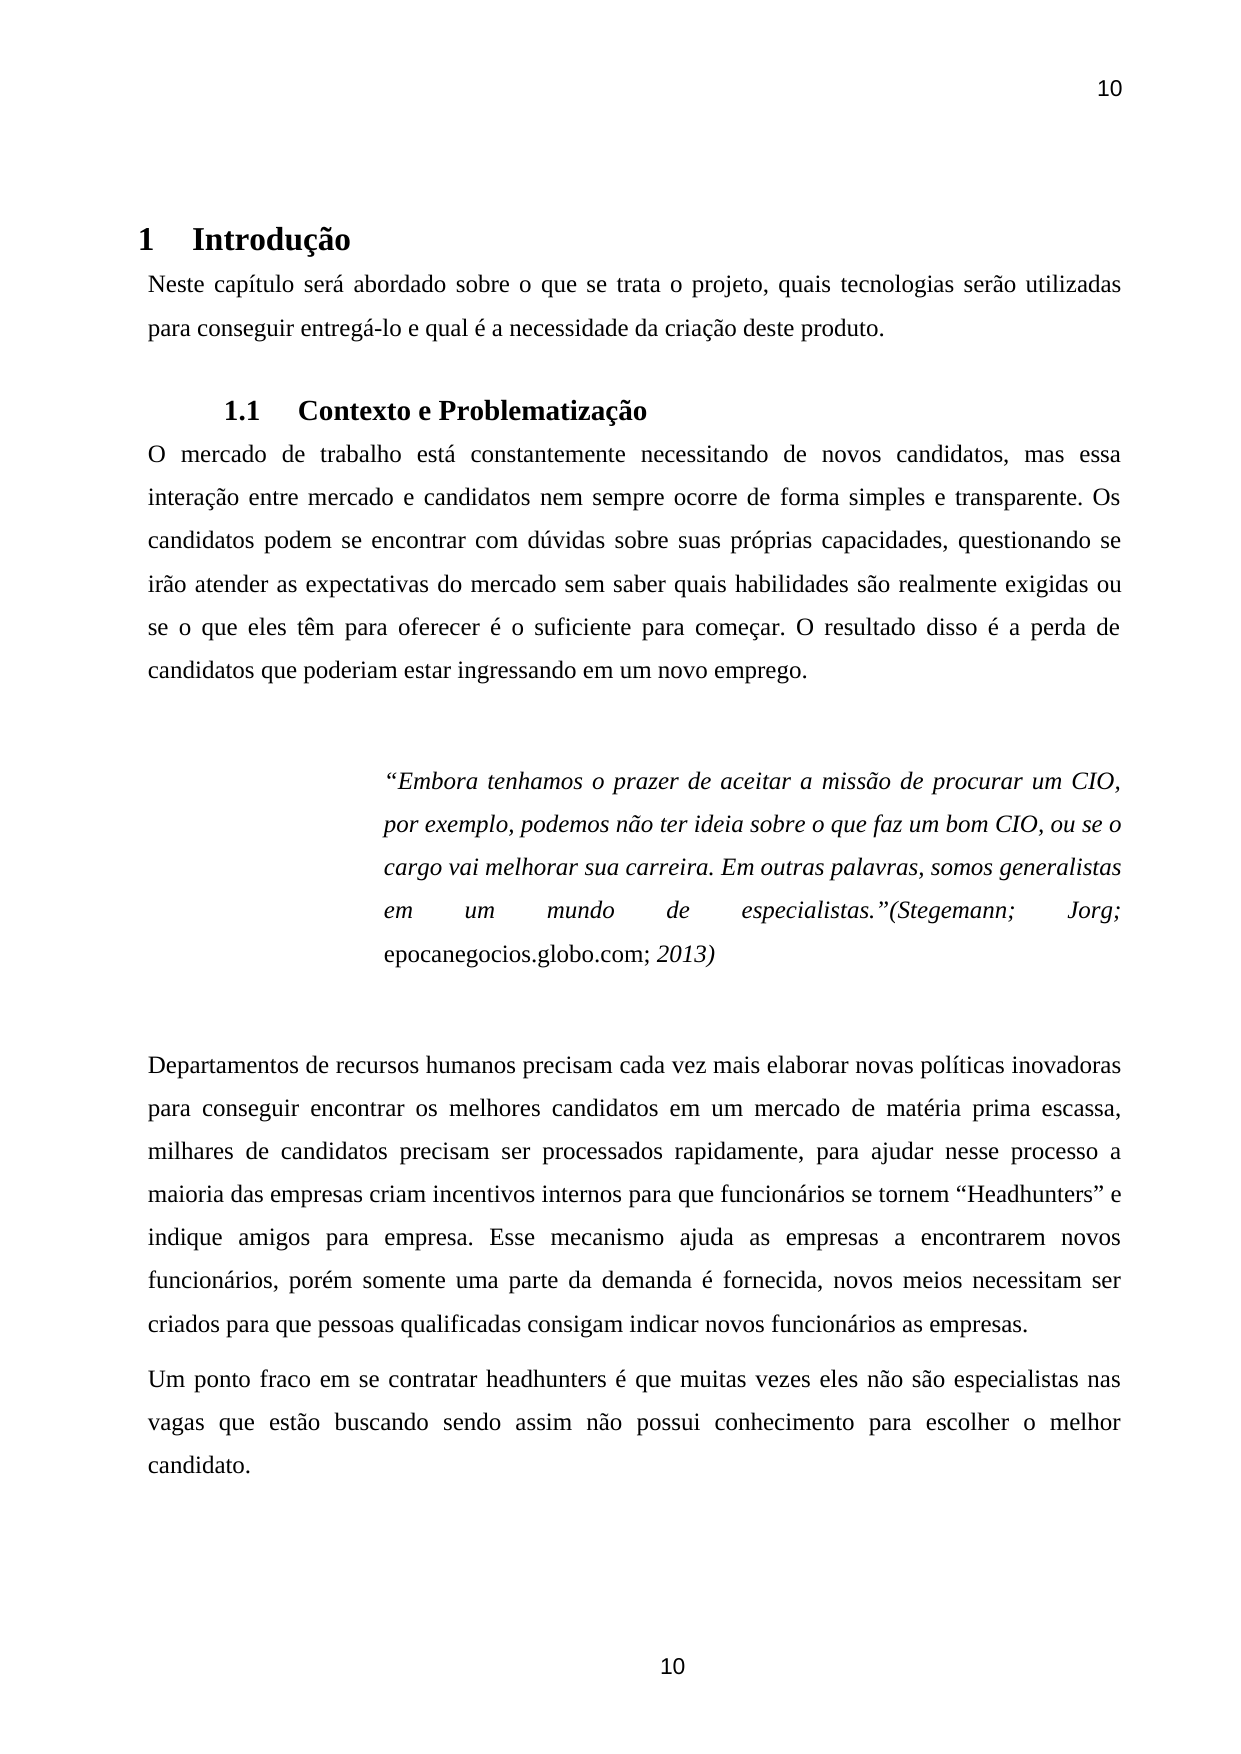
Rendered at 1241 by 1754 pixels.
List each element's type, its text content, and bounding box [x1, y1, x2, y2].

text “Embora tenhamos o prazer de aceitar a missão de procurar um CIO, por exemplo, podemos não ter ideia sobre o que faz um bom CIO, ou se o cargo vai melhorar sua carreira. Em outras palavras, somos generalistas em um mundo de especialistas.”(Stegemann; Jorg; epocanegocios.globo.com; 2013) [384, 766, 1122, 967]
text Um ponto fraco em se contratar headhunters é que muitas vezes eles não são especialistas nas vagas que estão buscando sendo assim não possui conhecimento para escolher o melhor candidato. [148, 1364, 1122, 1479]
text Departamentos de recursos humanos precisam cada vez mais elaborar novas políticas inovadoras para conseguir encontrar os melhores candidatos em um mercado de matéria prima escassa, milhares de candidatos precisam ser processados rapidamente, para ajudar nesse processo a maioria das empresas criam incentivos internos para que funcionários se tornem “Headhunters” e indique amigos para empresa. Esse mecanismo ajuda as empresas a encontrarem novos funcionários, porém somente uma parte da demanda é fornecida, novos meios necessitam ser criados para que pessoas qualificadas consigam indicar novos funcionários as empresas. [148, 1050, 1122, 1337]
text Neste capítulo será abordado sobre o que se trata o projeto, quais tecnologias serão utilizadas para conseguir entregá-lo e qual é a necessidade da criação deste produto. [148, 269, 1122, 341]
subtitle Contexto e Problematização [260, 393, 1122, 427]
subtitle Introdução [154, 219, 1122, 257]
text O mercado de trabalho está constantemente necessitando de novos candidatos, mas essa interação entre mercado e candidatos nem sempre ocorre de forma simples e transparente. Os candidatos podem se encontrar com dúvidas sobre suas próprias capacidades, questionando se irão atender as expectativas do mercado sem saber quais habilidades são realmente exigidas ou se o que eles têm para oferecer é o suficiente para começar. O resultado disso é a perda de candidatos que poderiam estar ingressando em um novo emprego. [148, 439, 1122, 684]
